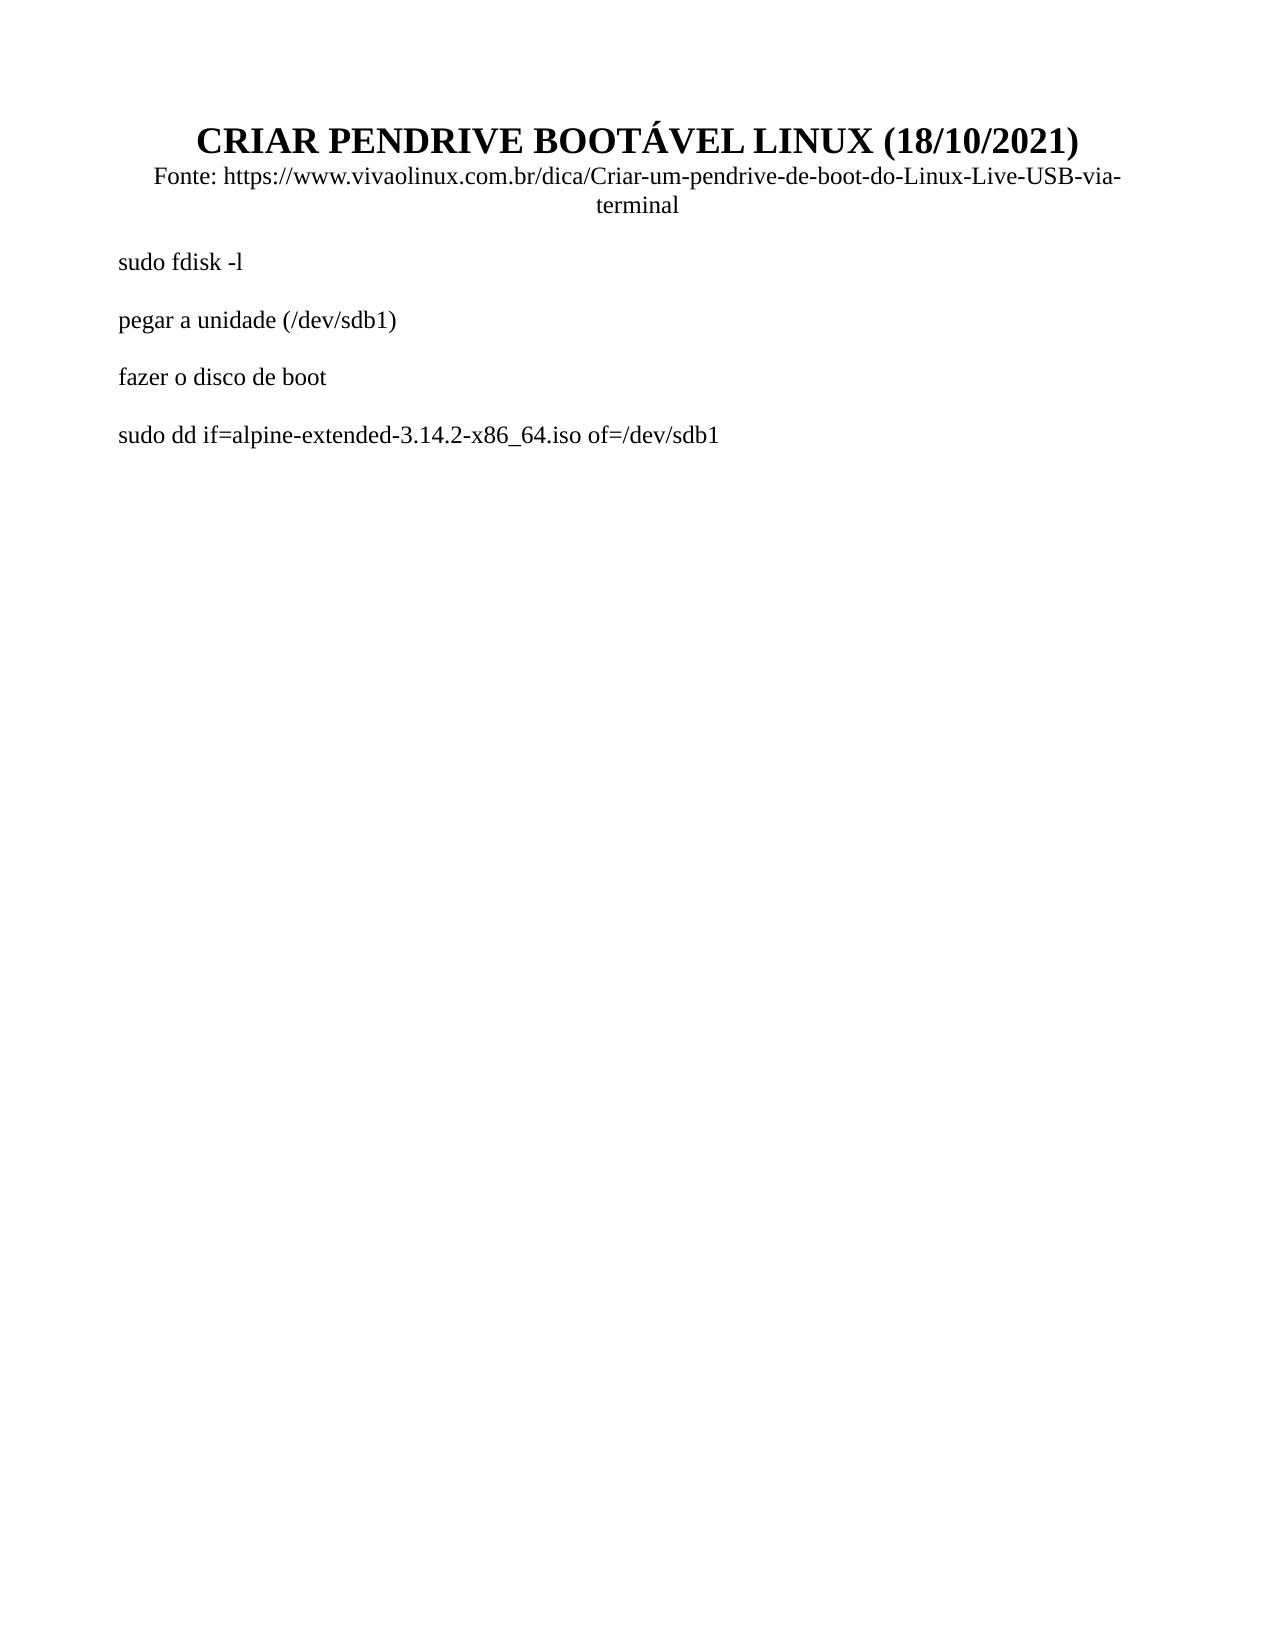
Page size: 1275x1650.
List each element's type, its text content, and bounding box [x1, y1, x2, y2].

text Fonte: https://www.vivaolinux.com.br/dica/Criar-um-pendrive-de-boot-do-Linux-Live-USB-via-terminal [118, 161, 1157, 219]
text CRIAR PENDRIVE BOOTÁVEL LINUX (18/10/2021) [118, 118, 1157, 161]
text pegar a unidade (/dev/sdb1) [118, 305, 1157, 334]
text sudo fdisk -l [118, 247, 1157, 276]
text fazer o disco de boot [118, 362, 1157, 391]
text sudo dd if=alpine-extended-3.14.2-x86_64.iso of=/dev/sdb1 [118, 420, 1157, 449]
